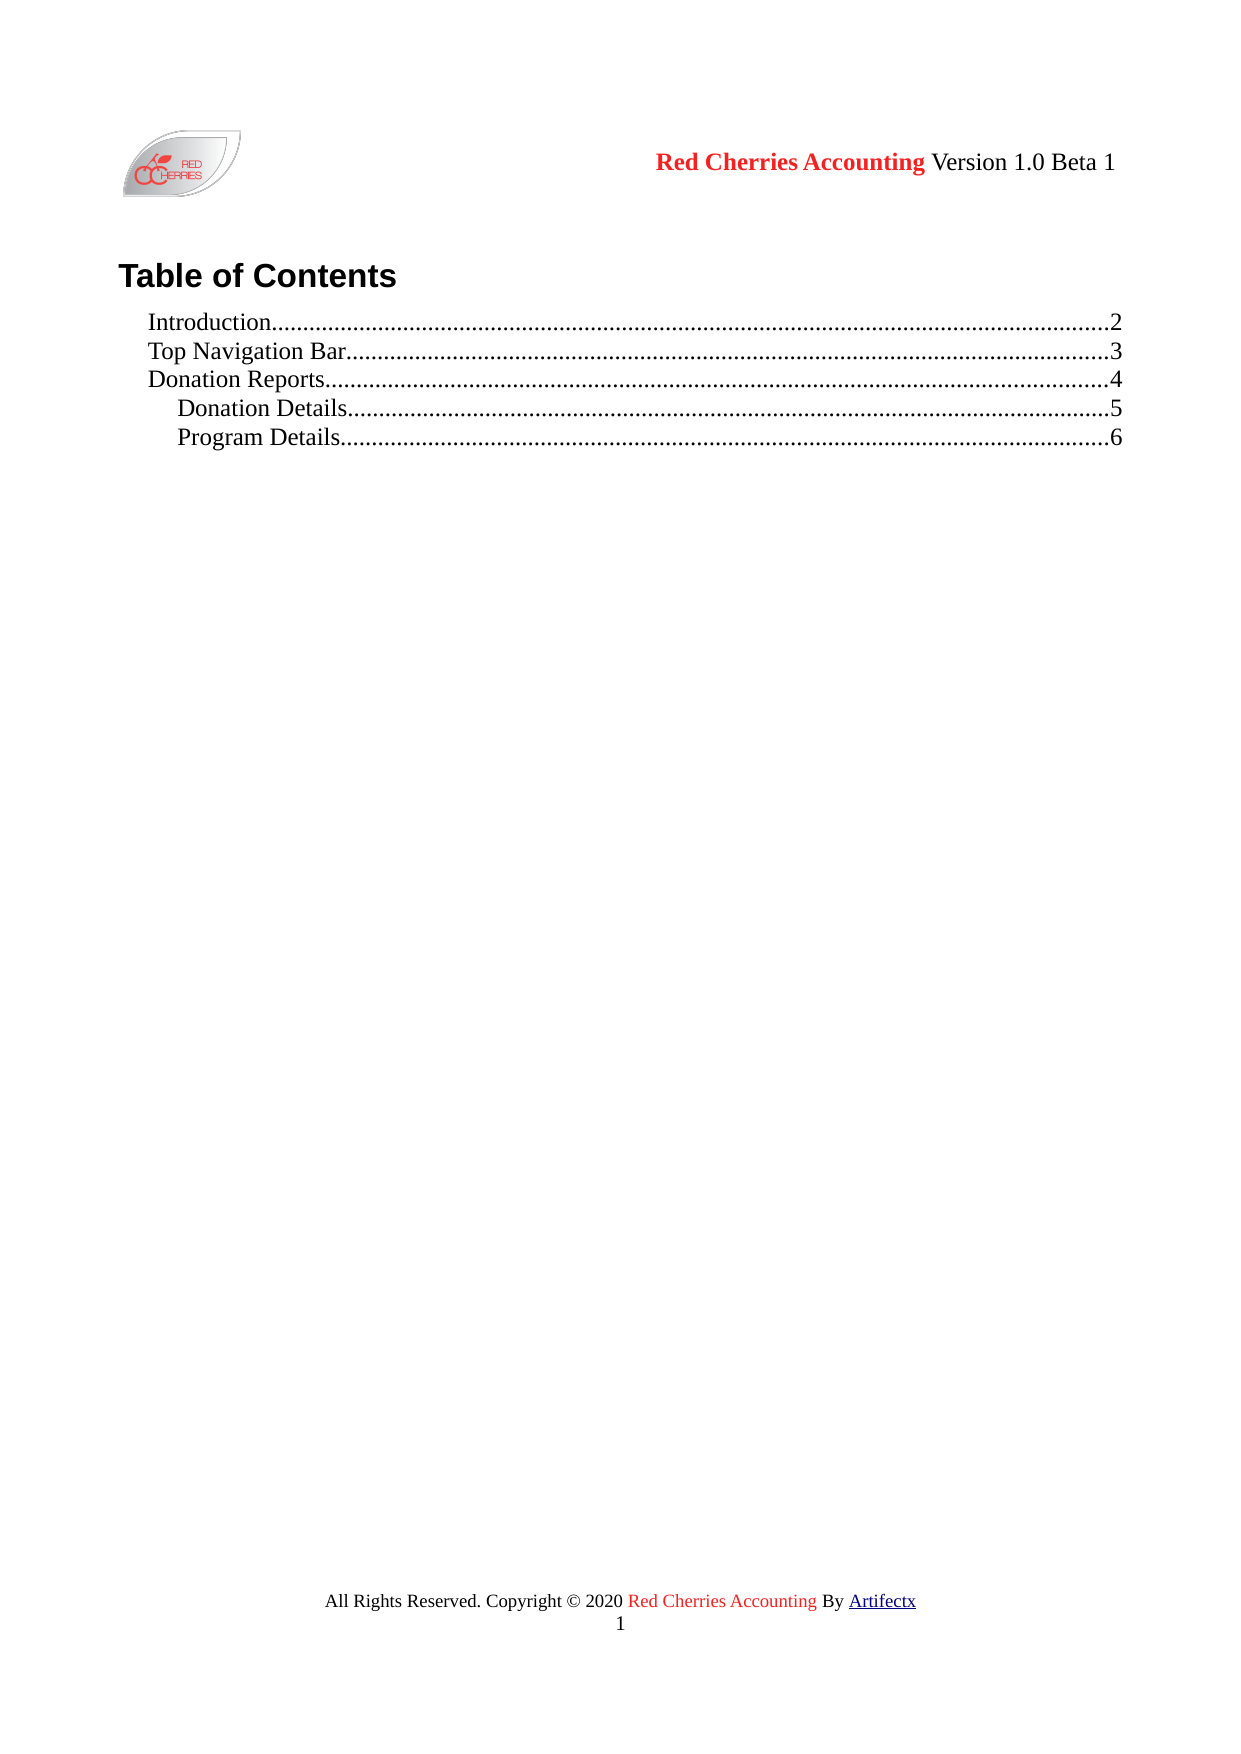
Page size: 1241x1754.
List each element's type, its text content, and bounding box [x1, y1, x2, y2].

picture [122, 129, 242, 198]
text Introduction 2 [148, 307, 1122, 336]
text Donation Reports 4 [148, 364, 1122, 393]
text Donation Details 5 [177, 393, 1122, 422]
subtitle Table of Contents [118, 256, 1122, 294]
text Program Details 6 [177, 422, 1122, 451]
text Top Navigation Bar 3 [148, 336, 1122, 364]
